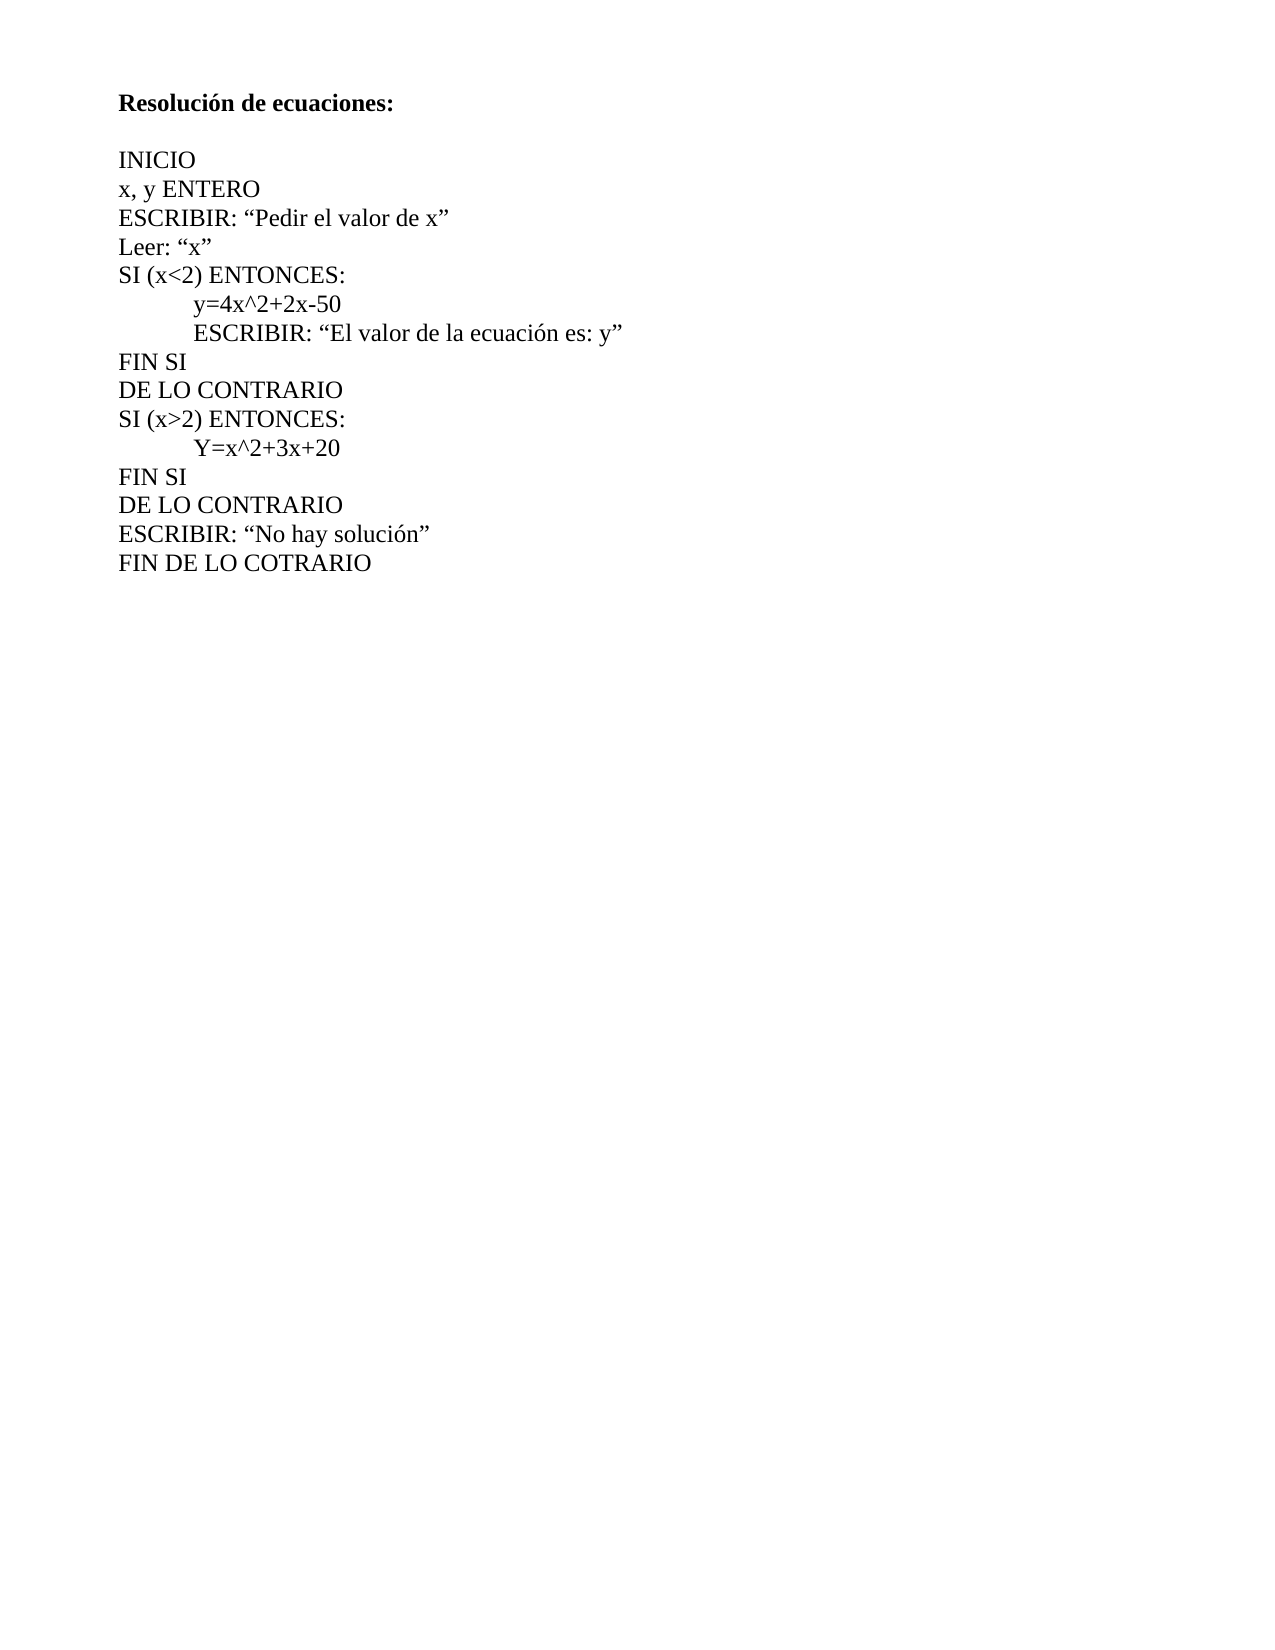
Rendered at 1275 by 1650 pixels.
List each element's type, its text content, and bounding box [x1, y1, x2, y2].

text SI (x<2) ENTONCES: [118, 260, 1205, 289]
text DE LO CONTRARIO [118, 490, 1205, 519]
text FIN SI [118, 462, 1205, 490]
text FIN SI [118, 347, 1205, 375]
text y=4x^2+2x-50 [118, 289, 1205, 318]
text Leer: “x” [118, 232, 1205, 260]
text Resolución de ecuaciones: [118, 88, 1205, 117]
text x, y ENTERO [118, 174, 1205, 203]
text ESCRIBIR: “Pedir el valor de x” [118, 203, 1205, 232]
text INICIO [118, 145, 1205, 174]
text DE LO CONTRARIO [118, 375, 1205, 404]
text FIN DE LO COTRARIO [118, 548, 1205, 577]
text Y=x^2+3x+20 [118, 433, 1205, 462]
text ESCRIBIR: “El valor de la ecuación es: y” [118, 318, 1205, 347]
text SI (x>2) ENTONCES: [118, 404, 1205, 433]
text ESCRIBIR: “No hay solución” [118, 519, 1205, 548]
